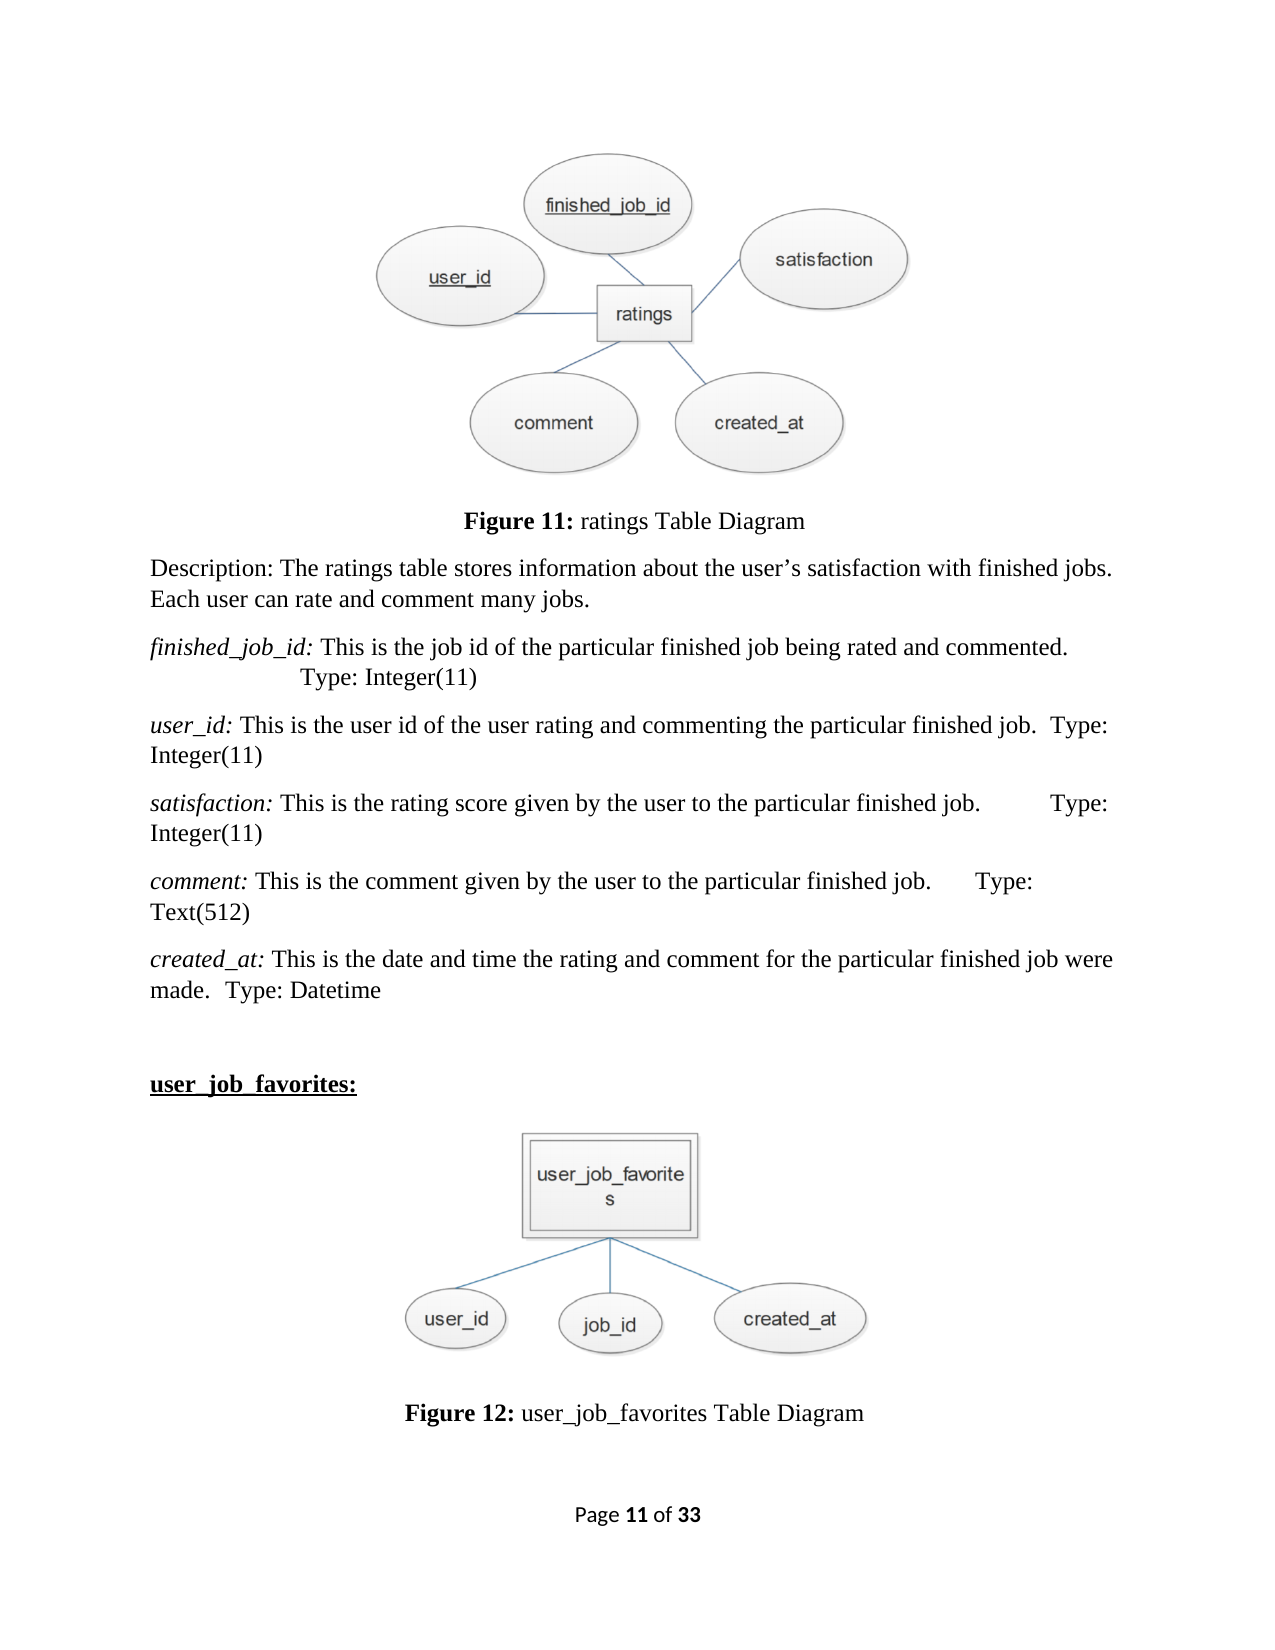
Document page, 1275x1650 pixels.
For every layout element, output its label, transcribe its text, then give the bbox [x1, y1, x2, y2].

text user_job_favorites: [150, 1069, 1125, 1098]
text satisfaction: This is the rating score given by the user to the particular finished job. Type: Integer(11) [150, 788, 1125, 847]
text Figure 11: ratings Table Diagram [150, 506, 1125, 535]
text Figure 12: user_job_favorites Table Diagram [150, 1398, 1125, 1427]
text created_at: This is the date and time the rating and comment for the particular finished job were made. Type: Datetime [150, 944, 1125, 1003]
text finished_job_id: This is the job id of the particular finished job being rated and commented. Type: Integer(11) [150, 632, 1125, 691]
text comment: This is the comment given by the user to the particular finished job. Type: Text(512) [150, 866, 1125, 925]
text Description: The ratings table stores information about the user’s satisfaction with finished jobs. Each user can rate and comment many jobs. [150, 553, 1125, 613]
text user_id: This is the user id of the user rating and commenting the particular finished job. Type: Integer(11) [150, 710, 1125, 769]
